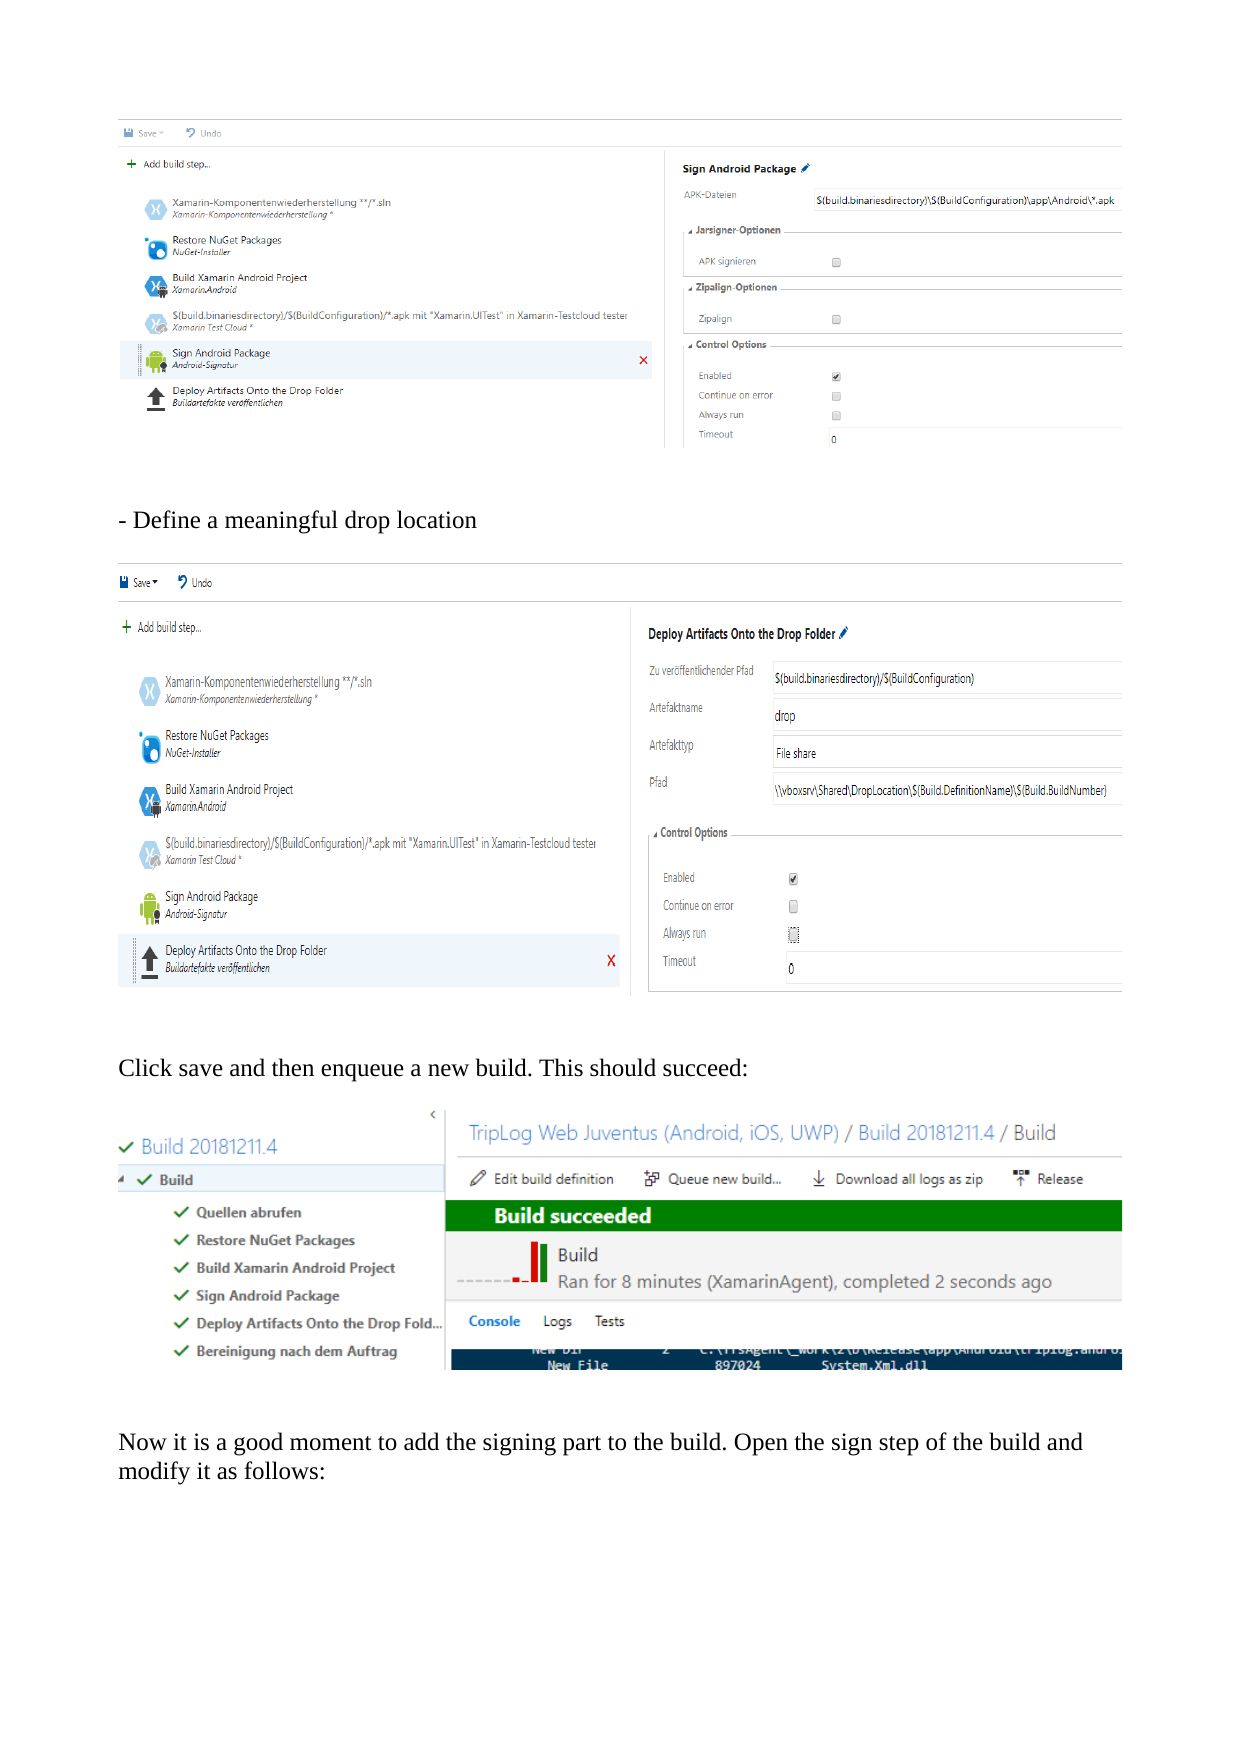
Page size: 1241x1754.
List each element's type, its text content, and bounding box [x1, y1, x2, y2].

picture [118, 1110, 1123, 1370]
picture [118, 118, 1123, 448]
picture [118, 562, 1123, 996]
text Now it is a good moment to add the signing part to the build. Open the sign step of the build and modify it as follows: [118, 1427, 1122, 1485]
text Click save and then enqueue a new build. This should succeed: [118, 1053, 1122, 1082]
text - Define a meaningful drop location [118, 505, 1122, 534]
